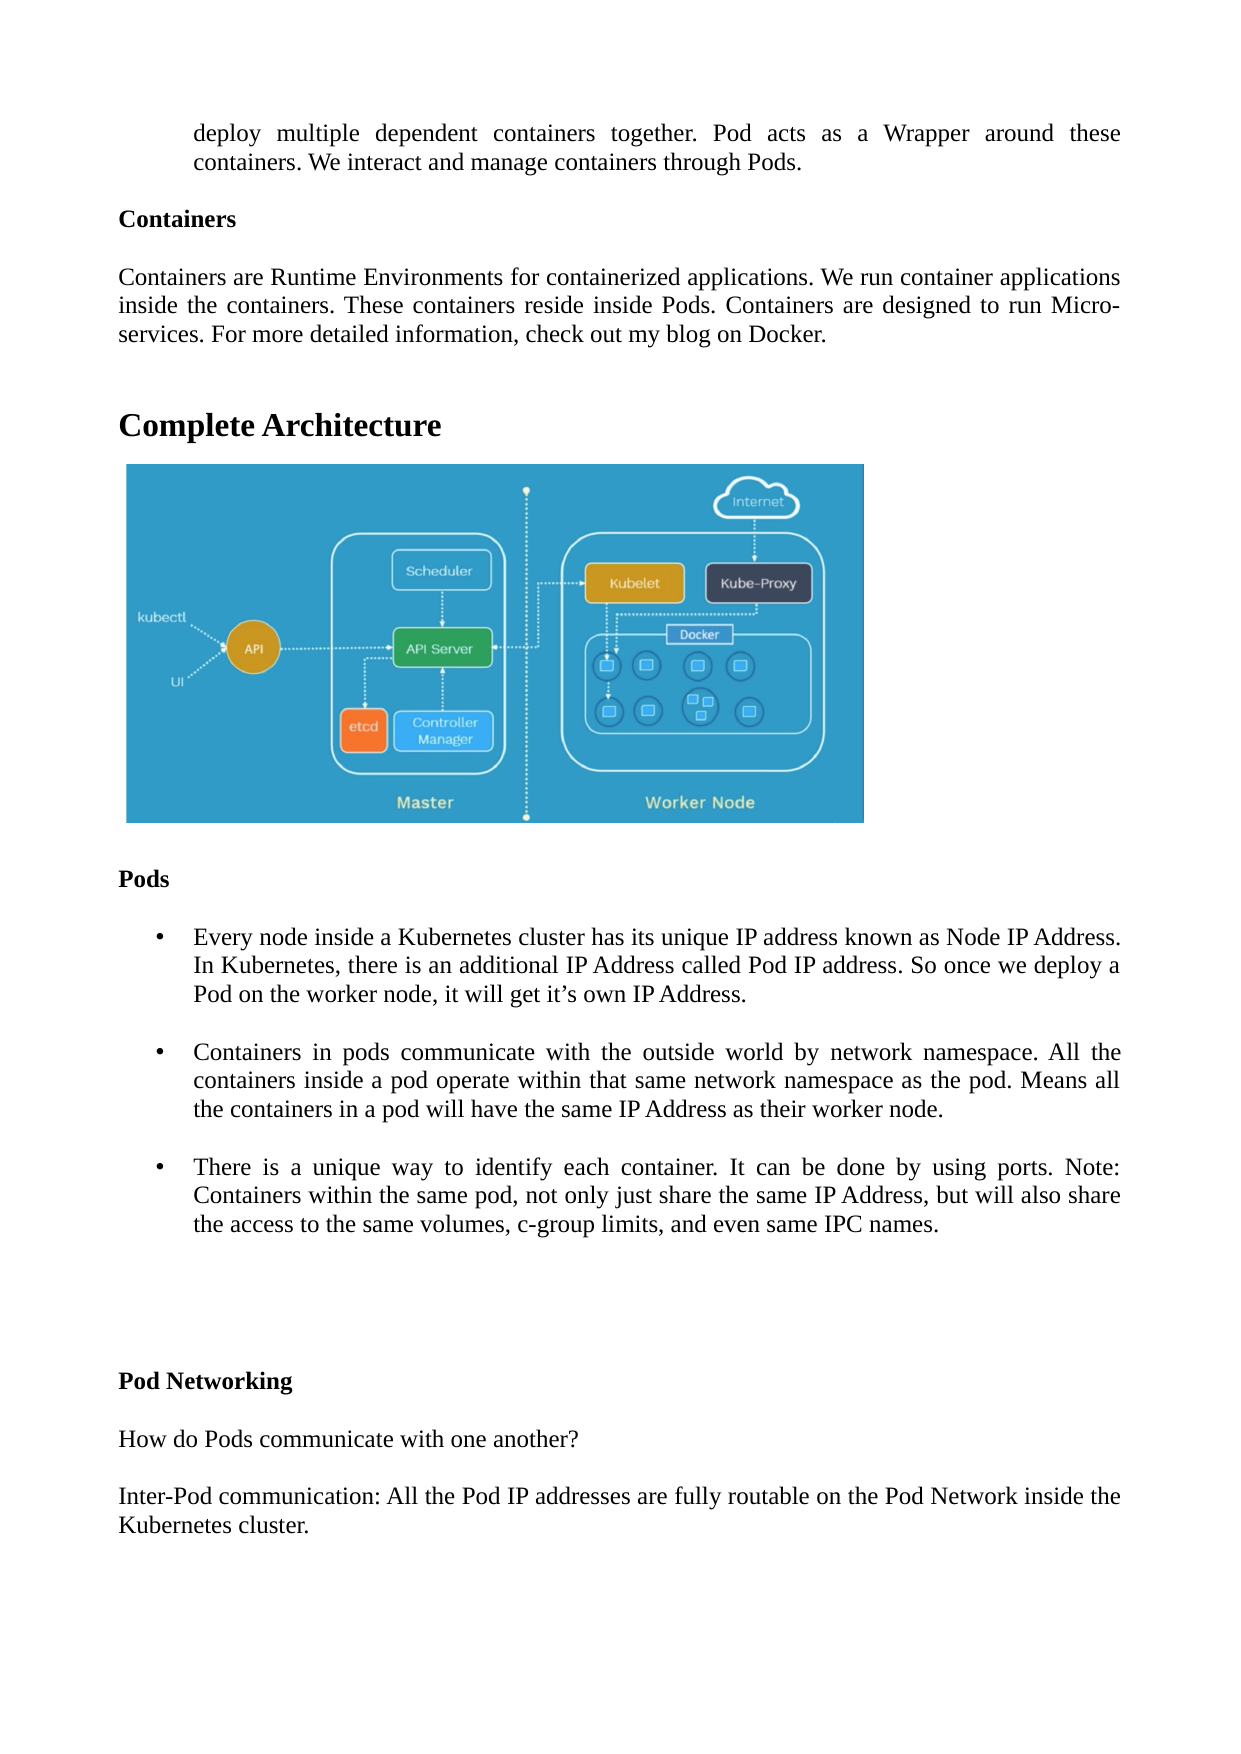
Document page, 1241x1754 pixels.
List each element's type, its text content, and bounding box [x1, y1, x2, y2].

text Pod Networking [118, 1366, 1122, 1395]
text Containers are Runtime Environments for containerized applications. We run container applications inside the containers. These containers reside inside Pods. Containers are designed to run Micro-services. For more detailed information, check out my blog on Docker. [118, 262, 1122, 348]
text Inter-Pod communication: All the Pod IP addresses are fully routable on the Pod Network inside the Kubernetes cluster. [118, 1481, 1122, 1539]
list Every node inside a Kubernetes cluster has its unique IP address known as Node IP Address. In Kubernetes, there is an additional IP Address called Pod IP address. So once we deploy a Pod on the worker node, it will get it’s own IP Address. [156, 922, 1122, 1008]
text Complete Architecture [118, 406, 1122, 444]
list deploy multiple dependent containers together. Pod acts as a Wrapper around these containers. We interact and manage containers through Pods. [156, 118, 1122, 176]
list There is a unique way to identify each container. It can be done by using ports. Note: Containers within the same pod, not only just share the same IP Address, but will also share the access to the same volumes, c-group limits, and even same IPC names. [156, 1152, 1122, 1238]
picture [126, 464, 864, 823]
list Containers in pods communicate with the outside world by network namespace. All the containers inside a pod operate within that same network namespace as the pod. Means all the containers in a pod will have the same IP Address as their worker node. [156, 1037, 1122, 1123]
text How do Pods communicate with one another? [118, 1424, 1122, 1452]
text Pods [118, 864, 1122, 893]
text Containers [118, 204, 1122, 233]
